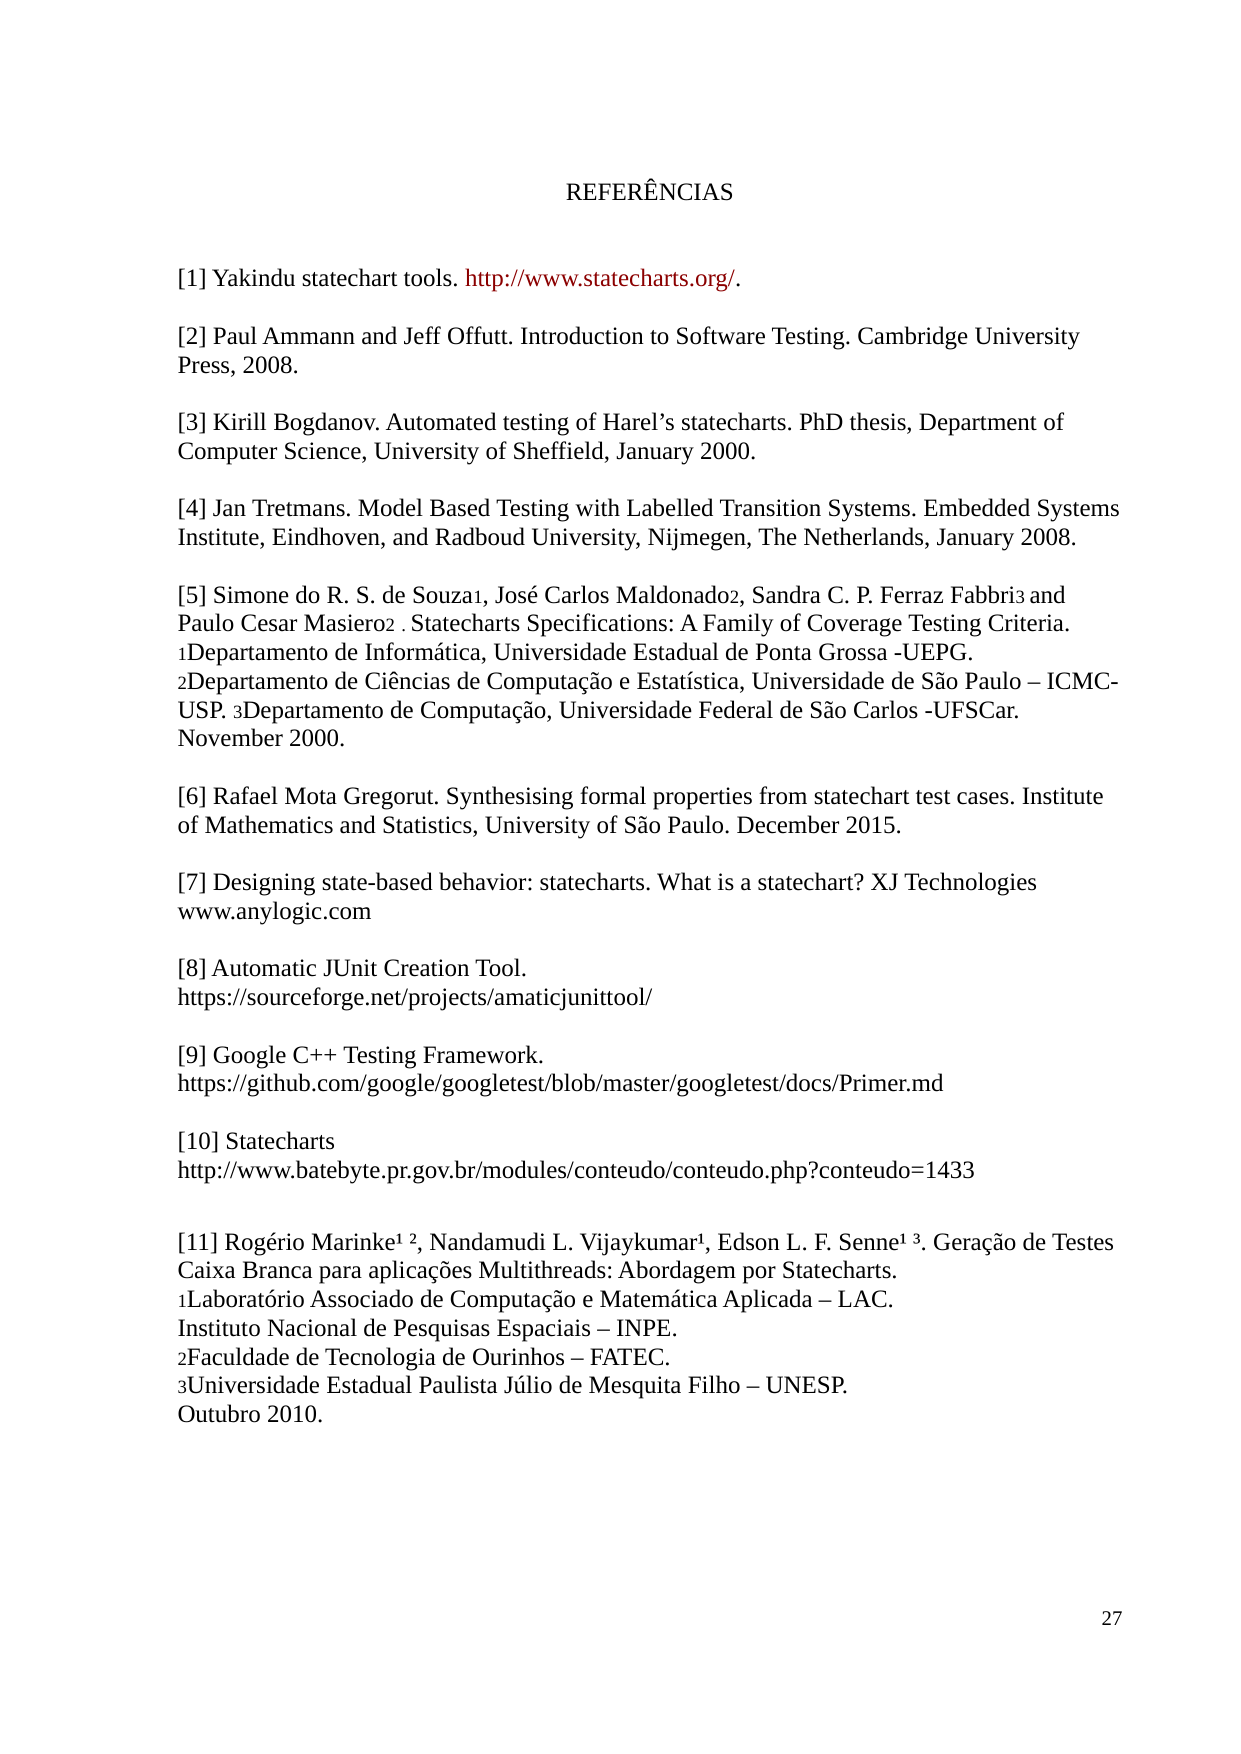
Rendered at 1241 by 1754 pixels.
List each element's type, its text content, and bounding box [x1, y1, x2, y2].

text Instituto Nacional de Pesquisas Espaciais – INPE. [177, 1313, 1122, 1342]
text [5] Simone do R. S. de Souza1, José Carlos Maldonado2, Sandra C. P. Ferraz Fabbri3 and Paulo Cesar Masiero2 . Statecharts Specifications: A Family of Coverage Testing Criteria. 1Departamento de Informática, Universidade Estadual de Ponta Grossa -UEPG. 2Departamento de Ciências de Computação e Estatística, Universidade de São Paulo – ICMC-USP. 3Departamento de Computação, Universidade Federal de São Carlos -UFSCar. November 2000. [177, 580, 1122, 752]
text http://www.batebyte.pr.gov.br/modules/conteudo/conteudo.php?conteudo=1433 [177, 1155, 1122, 1183]
text [2] Paul Ammann and Jeff Offutt. Introduction to Software Testing. Cambridge University Press, 2008. [177, 321, 1122, 378]
text 3Universidade Estadual Paulista Júlio de Mesquita Filho – UNESP. [177, 1370, 1122, 1399]
text [11] Rogério Marinke¹ ², Nandamudi L. Vijaykumar¹, Edson L. F. Senne¹ ³. Geração de Testes Caixa Branca para aplicações Multithreads: Abordagem por Statecharts. [177, 1227, 1122, 1284]
text 1Laboratório Associado de Computação e Matemática Aplicada – LAC. [177, 1284, 1122, 1313]
text [7] Designing state‐based behavior: statecharts. What is a statechart? XJ Technologies www.anylogic.com [8] Automatic JUnit Creation Tool. [177, 867, 1122, 982]
text [9] Google C++ Testing Framework. https://github.com/google/googletest/blob/master/googletest/docs/Primer.md [177, 1040, 1122, 1097]
text [3] Kirill Bogdanov. Automated testing of Harel’s statecharts. PhD thesis, Department of Computer Science, University of Sheffield, January 2000. [177, 407, 1122, 465]
text [10] Statecharts [177, 1126, 1122, 1155]
text REFERÊNCIAS [177, 177, 1122, 206]
text Outubro 2010. [177, 1399, 1122, 1428]
text [1] Yakindu statechart tools. http://www.statecharts.org/. [177, 263, 1122, 292]
text 2Faculdade de Tecnologia de Ourinhos – FATEC. [177, 1342, 1122, 1370]
text [4] Jan Tretmans. Model Based Testing with Labelled Transition Systems. Embedded Systems Institute, Eindhoven, and Radboud University, Nijmegen, The Netherlands, January 2008. [177, 465, 1122, 551]
text [6] Rafael Mota Gregorut. Synthesising formal properties from statechart test cases. Institute of Mathematics and Statistics, University of São Paulo. December 2015. [177, 781, 1122, 838]
text https://sourceforge.net/projects/amaticjunittool/ [177, 982, 1122, 1011]
